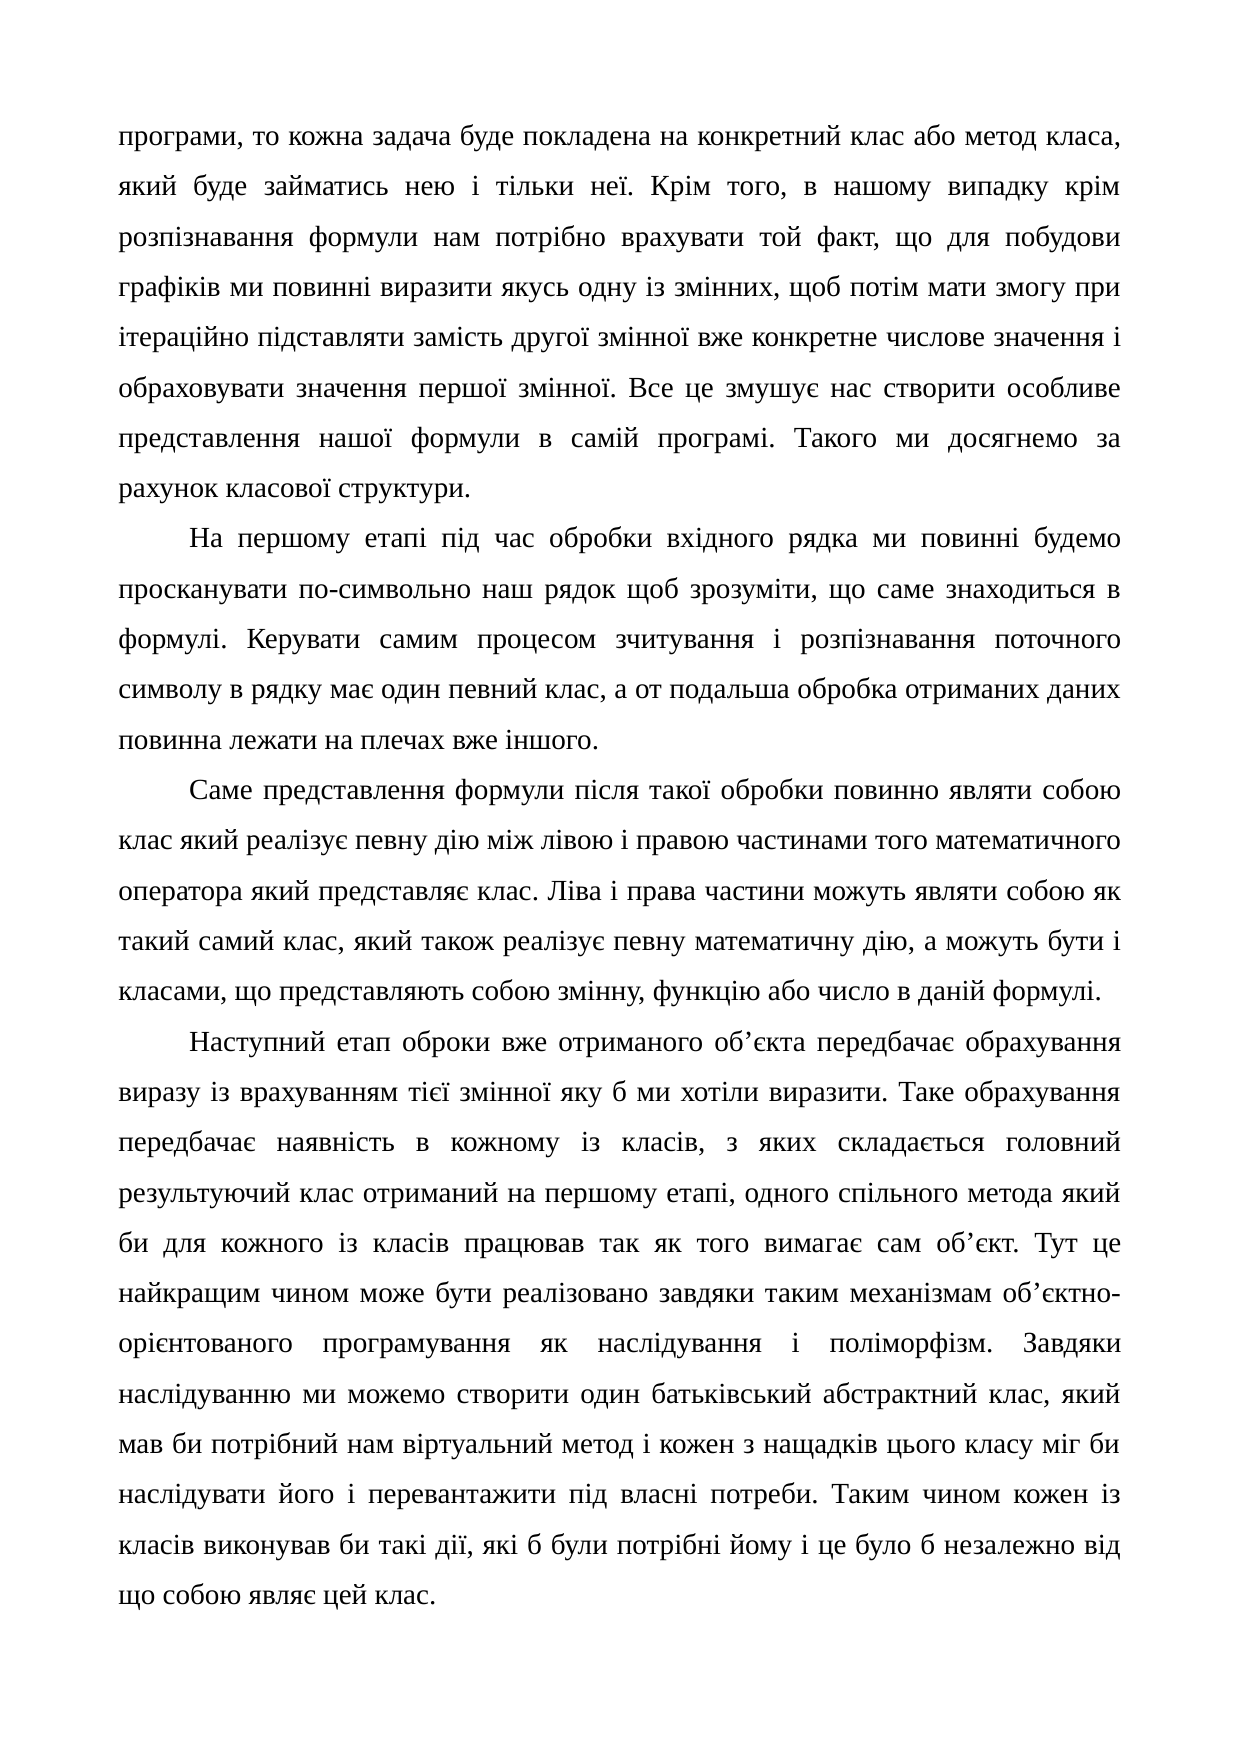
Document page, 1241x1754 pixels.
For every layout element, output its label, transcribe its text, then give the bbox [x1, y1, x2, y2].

text Саме представлення формули після такої обробки повинно являти собою клас який реалізує певну дію між лівою і правою частинами того математичного оператора який представляє клас. Ліва і права частини можуть являти собою як такий самий клас, який також реалізує певну математичну дію, а можуть бути і класами, що представляють собою змінну, функцію або число в даній формулі. [118, 772, 1122, 1007]
text програми, то кожна задача буде покладена на конкретний клас або метод класа, який буде займатись нею і тільки неї. Крім того, в нашому випадку крім розпізнавання формули нам потрібно врахувати той факт, що для побудови графіків ми повинні виразити якусь одну із змінних, щоб потім мати змогу при ітераційно підставляти замість другої змінної вже конкретне числове значення і обраховувати значення першої змінної. Все це змушує нас створити особливе представлення нашої формули в самій програмі. Такого ми досягнемо за рахунок класової структури. [118, 118, 1122, 504]
text Наступний етап оброки вже отриманого об’єкта передбачає обрахування виразу із врахуванням тієї змінної яку б ми хотіли виразити. Таке обрахування передбачає наявність в кожному із класів, з яких складається головний результуючий клас отриманий на першому етапі, одного спільного метода який би для кожного із класів працював так як того вимагає сам об’єкт. Тут це найкращим чином може бути реалізовано завдяки таким механізмам об’єктно-орієнтованого програмування як наслідування і поліморфізм. Завдяки наслідуванню ми можемо створити один батьківський абстрактний клас, який мав би потрібний нам віртуальний метод і кожен з нащадків цього класу міг би наслідувати його і перевантажити під власні потреби. Таким чином кожен із класів виконував би такі дії, які б були потрібні йому і це було б незалежно від що собою являє цей клас. [118, 1024, 1122, 1611]
text На першому етапі під час обробки вхідного рядка ми повинні будемо просканувати по-символьно наш рядок щоб зрозуміти, що саме знаходиться в формулі. Керувати самим процесом зчитування і розпізнавання поточного символу в рядку має один певний клас, а от подальша обробка отриманих даних повинна лежати на плечах вже іншого. [118, 521, 1122, 755]
